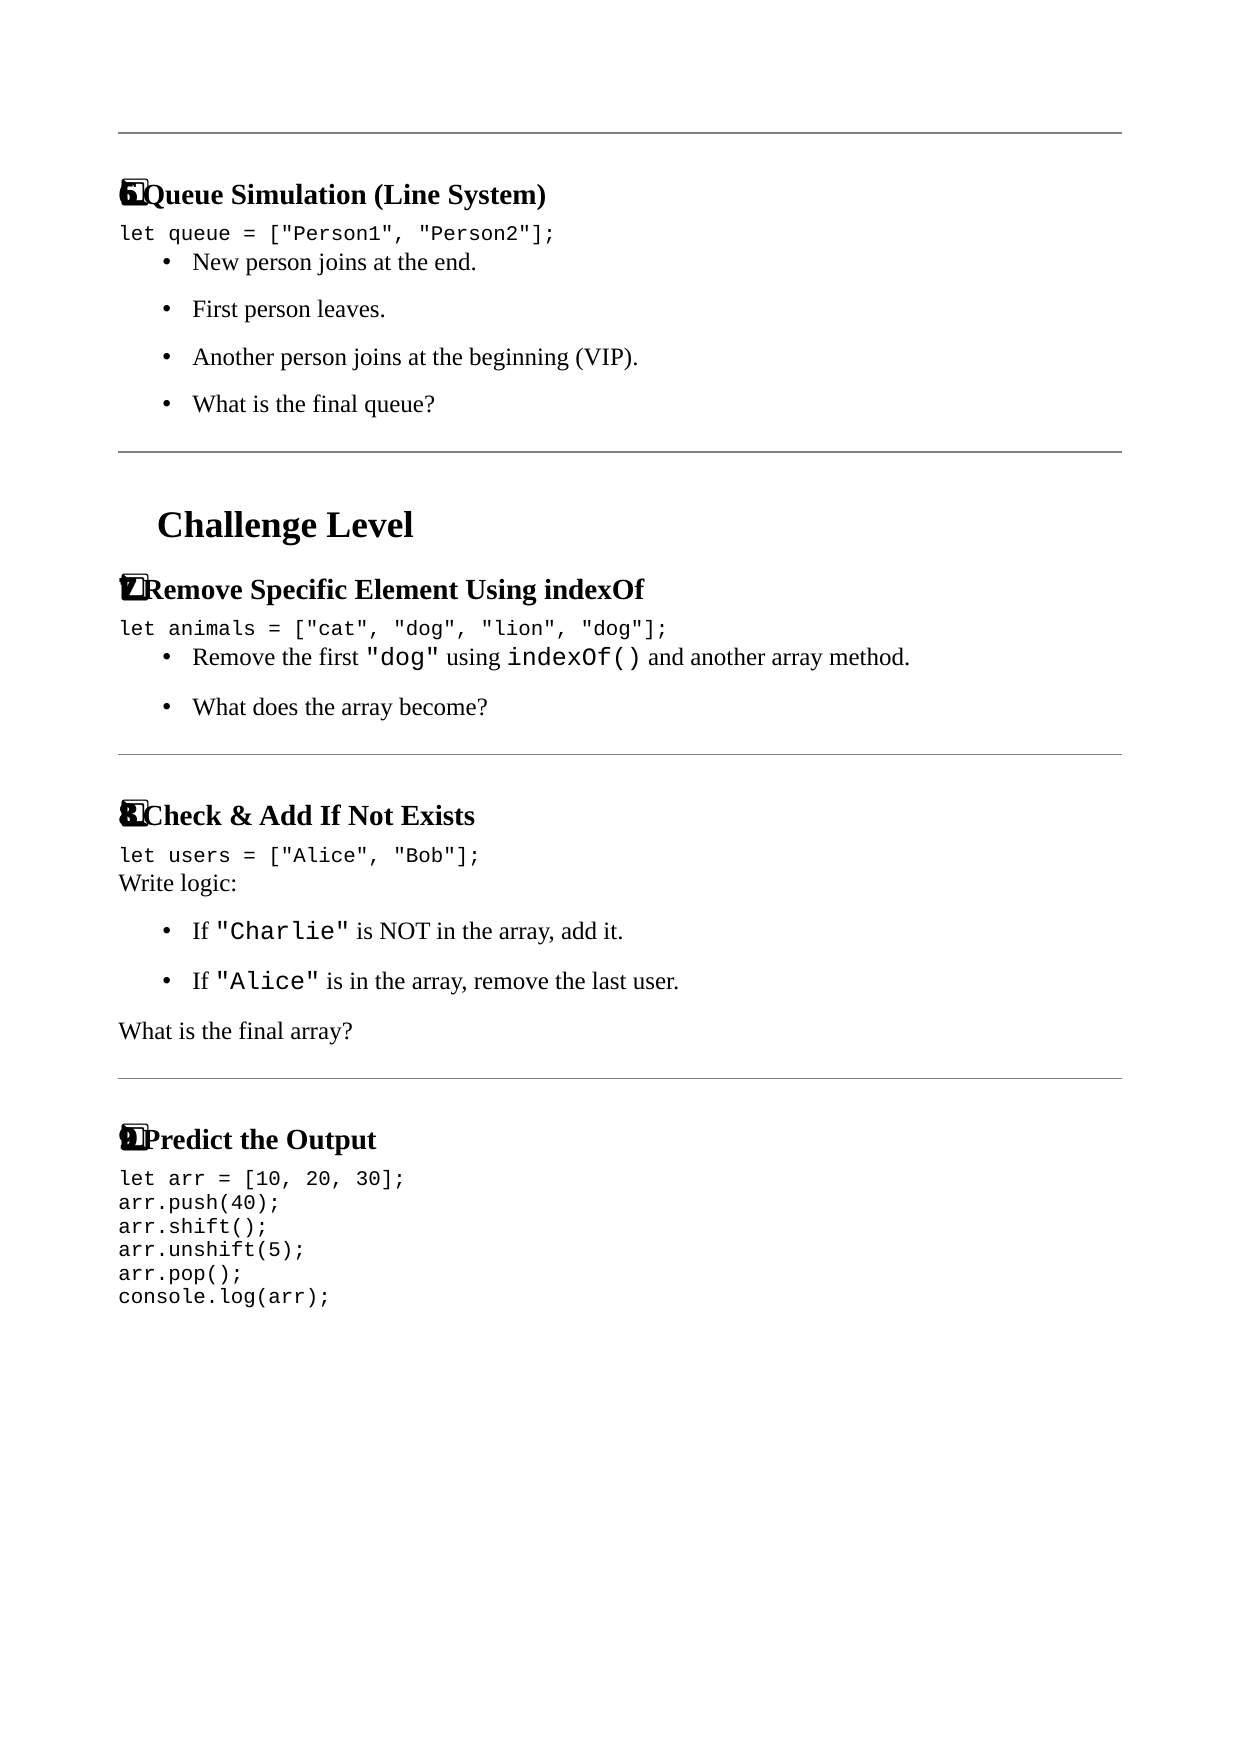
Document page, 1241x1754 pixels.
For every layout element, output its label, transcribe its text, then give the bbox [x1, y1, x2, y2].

subtitle 6️⃣ Queue Simulation (Line System) [118, 177, 1122, 211]
text let arr = [10, 20, 30]; [118, 1168, 1122, 1192]
list If "Charlie" is NOT in the array, add it. [162, 916, 1122, 947]
subtitle 7️⃣ Remove Specific Element Using indexOf [118, 572, 1122, 606]
text arr.unshift(5); [118, 1239, 1122, 1263]
subtitle 8️⃣ Check & Add If Not Exists [118, 798, 1122, 832]
text let animals = ["cat", "dog", "lion", "dog"]; [118, 618, 1122, 642]
list What is the final queue? [162, 389, 1122, 418]
list First person leaves. [162, 294, 1122, 323]
list New person joins at the end. [162, 247, 1122, 275]
text let users = ["Alice", "Bob"]; [118, 844, 1122, 868]
text let queue = ["Person1", "Person2"]; [118, 223, 1122, 247]
text What is the final array? [118, 1016, 1122, 1044]
text Write logic: [118, 868, 1122, 897]
subtitle 🔵 Challenge Level [118, 502, 1122, 545]
list Another person joins at the beginning (VIP). [162, 342, 1122, 371]
subtitle 9️⃣ Predict the Output [118, 1122, 1122, 1156]
list Remove the first "dog" using indexOf() and another array method. [162, 642, 1122, 673]
text arr.push(40); [118, 1192, 1122, 1216]
text arr.shift(); [118, 1216, 1122, 1239]
text console.log(arr); [118, 1287, 1122, 1310]
list If "Alice" is in the array, remove the last user. [162, 966, 1122, 997]
list What does the array become? [162, 692, 1122, 721]
text arr.pop(); [118, 1263, 1122, 1287]
